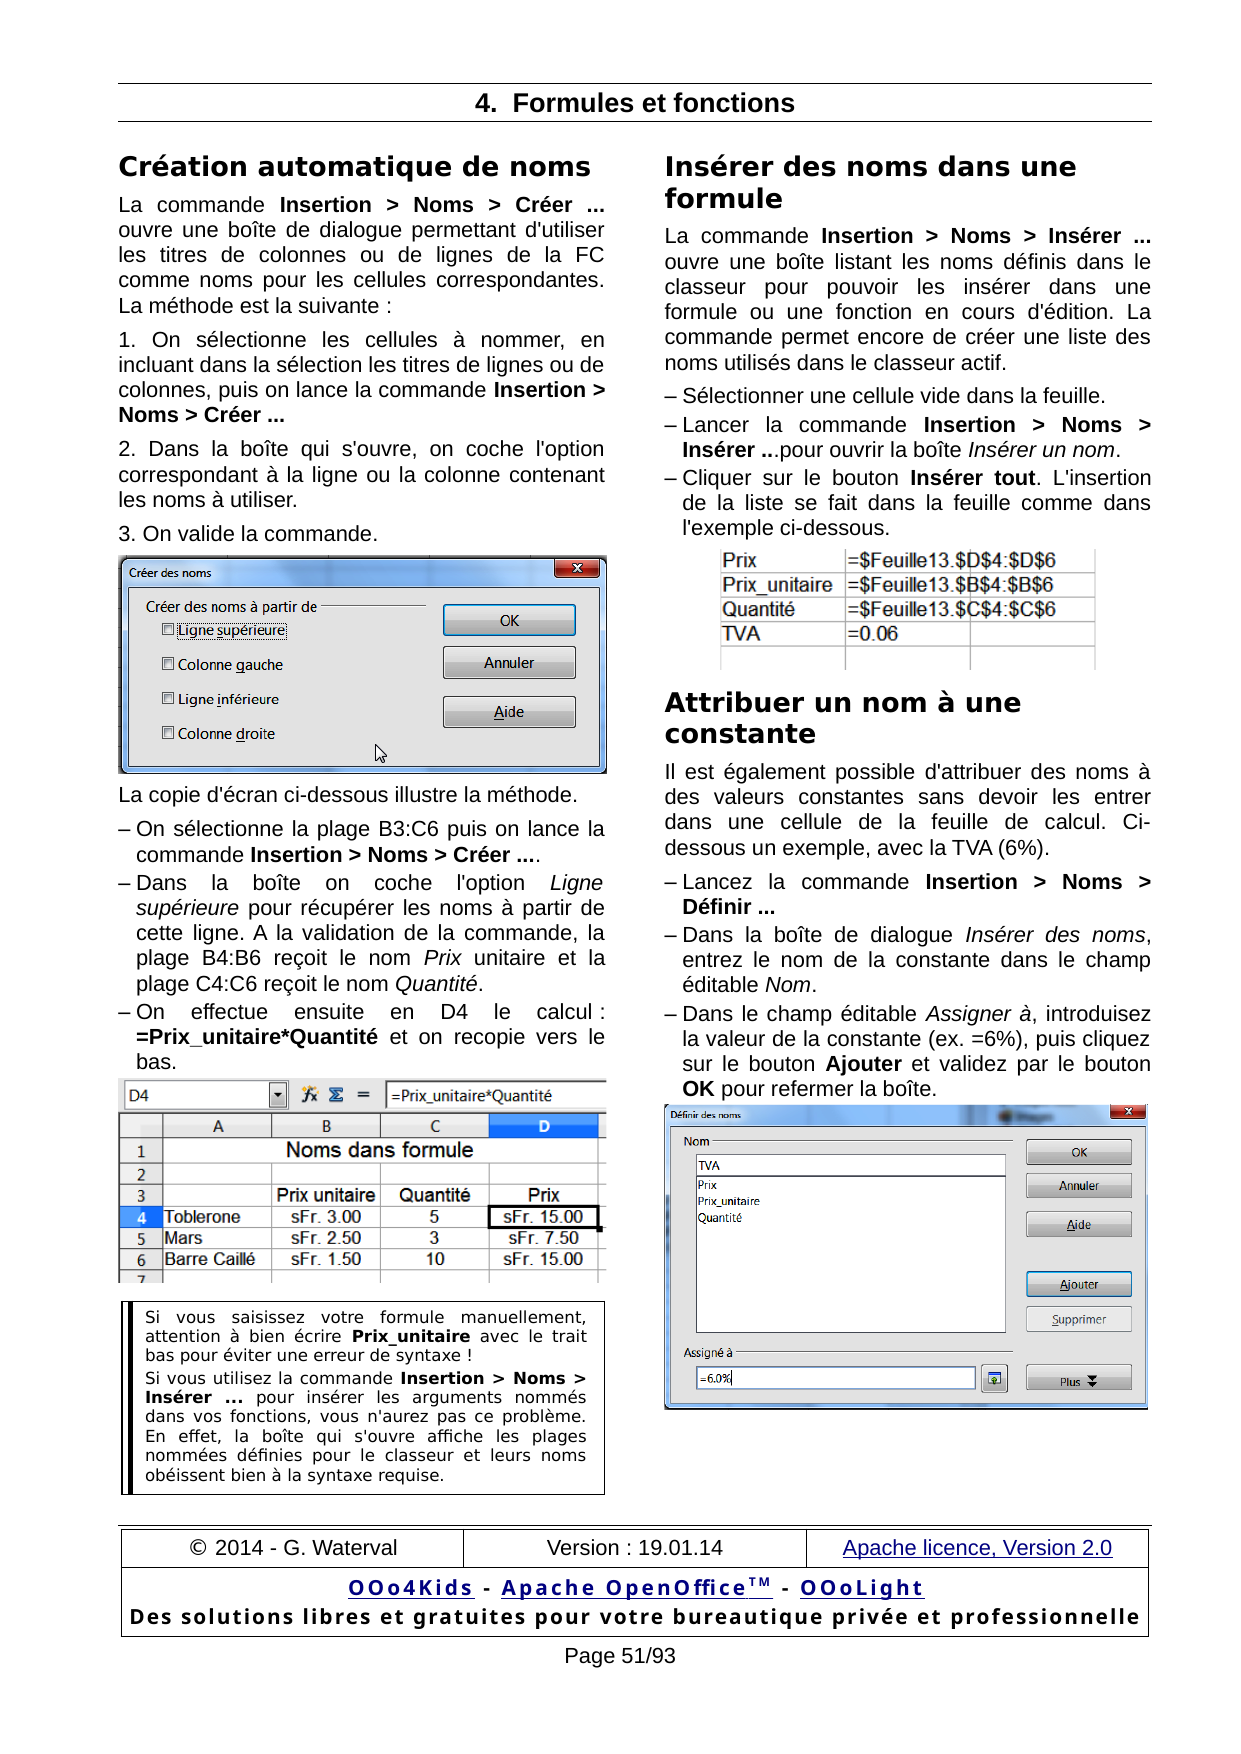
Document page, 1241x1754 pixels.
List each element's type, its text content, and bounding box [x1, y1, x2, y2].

table_header Si vous saisissez votre formule manuellement, attention à bien écrire Prix_unitaire avec le trait bas pour éviter une erreur de syntaxe ! Si vous utilisez la commande Insertion > Noms > Insérer ... pour insérer les arguments nommés dans vos fonctions, vous n'aurez pas ce problème. En effet, la boîte qui s'ouvre affiche les plages nommées définies pour le classeur et leurs noms obéissent bien à la syntaxe requise. [133, 1302, 604, 1494]
list On sélectionne la plage B3:C6 puis on lance la commande Insertion > Noms > Créer .... [118, 816, 605, 867]
list Lancer la commande Insertion > Noms > Insérer ...pour ouvrir la boîte Insérer un nom. [664, 412, 1152, 462]
text La commande Insertion > Noms > Insérer ... ouvre une boîte listant les noms définis dans le classeur pour pouvoir les insérer dans une formule ou une fonction en cours d'édition. La commande permet encore de créer une liste des noms utilisés dans le classeur actif. [664, 223, 1152, 374]
list Sélectionner une cellule vide dans la feuille. [664, 383, 1152, 409]
text 2. Dans la boîte qui s'ouvre, on coche l'option correspondant à la ligne ou la colonne contenant les noms à utiliser. [118, 436, 605, 512]
list Cliquer sur le bouton Insérer tout. L'insertion de la liste se fait dans la feuille comme dans l'exemple ci-dessous. [664, 465, 1152, 541]
subtitle Création automatique de noms [118, 151, 605, 183]
list Dans le champ éditable Assigner à, introduisez la valeur de la constante (ex. =6%), puis cliquez sur le bouton Ajouter et validez par le bouton OK pour refermer la boîte. [664, 1000, 1152, 1101]
list Dans la boîte de dialogue Insérer des noms, entrez le nom de la constante dans le champ éditable Nom. [664, 922, 1152, 997]
text La copie d'écran ci-dessous illustre la méthode. [118, 782, 605, 807]
list Lancez la commande Insertion > Noms > Définir ... [664, 868, 1152, 919]
text La commande Insertion > Noms > Créer ... ouvre une boîte de dialogue permettant d'utiliser les titres de colonnes ou de lignes de la FC comme noms pour les cellules correspondantes. La méthode est la suivante : [118, 192, 605, 318]
text 1. On sélectionne les cellules à nommer, en incluant dans la sélection les titres de lignes ou de colonnes, puis on lance la commande Insertion > Noms > Créer ... [118, 327, 605, 427]
list On effectue ensuite en D4 le calcul : =Prix_unitaire*Quantité et on recopie vers le bas. [118, 999, 605, 1074]
subtitle Insérer des noms dans une formule [664, 151, 1152, 214]
text 3. On valide la commande. [118, 521, 605, 546]
subtitle Attribuer un nom à une constante [664, 687, 1152, 750]
text Il est également possible d'attribuer des noms à des valeurs constantes sans devoir les entrer dans une cellule de la feuille de calcul. Ci-dessous un exemple, avec la TVA (6%). [664, 759, 1152, 860]
list Dans la boîte on coche l'option Ligne supérieure pour récupérer les noms à partir de cette ligne. A la validation de la commande, la plage B4:B6 reçoit le nom Prix unitaire et la plage C4:C6 reçoit le nom Quantité. [118, 870, 605, 996]
